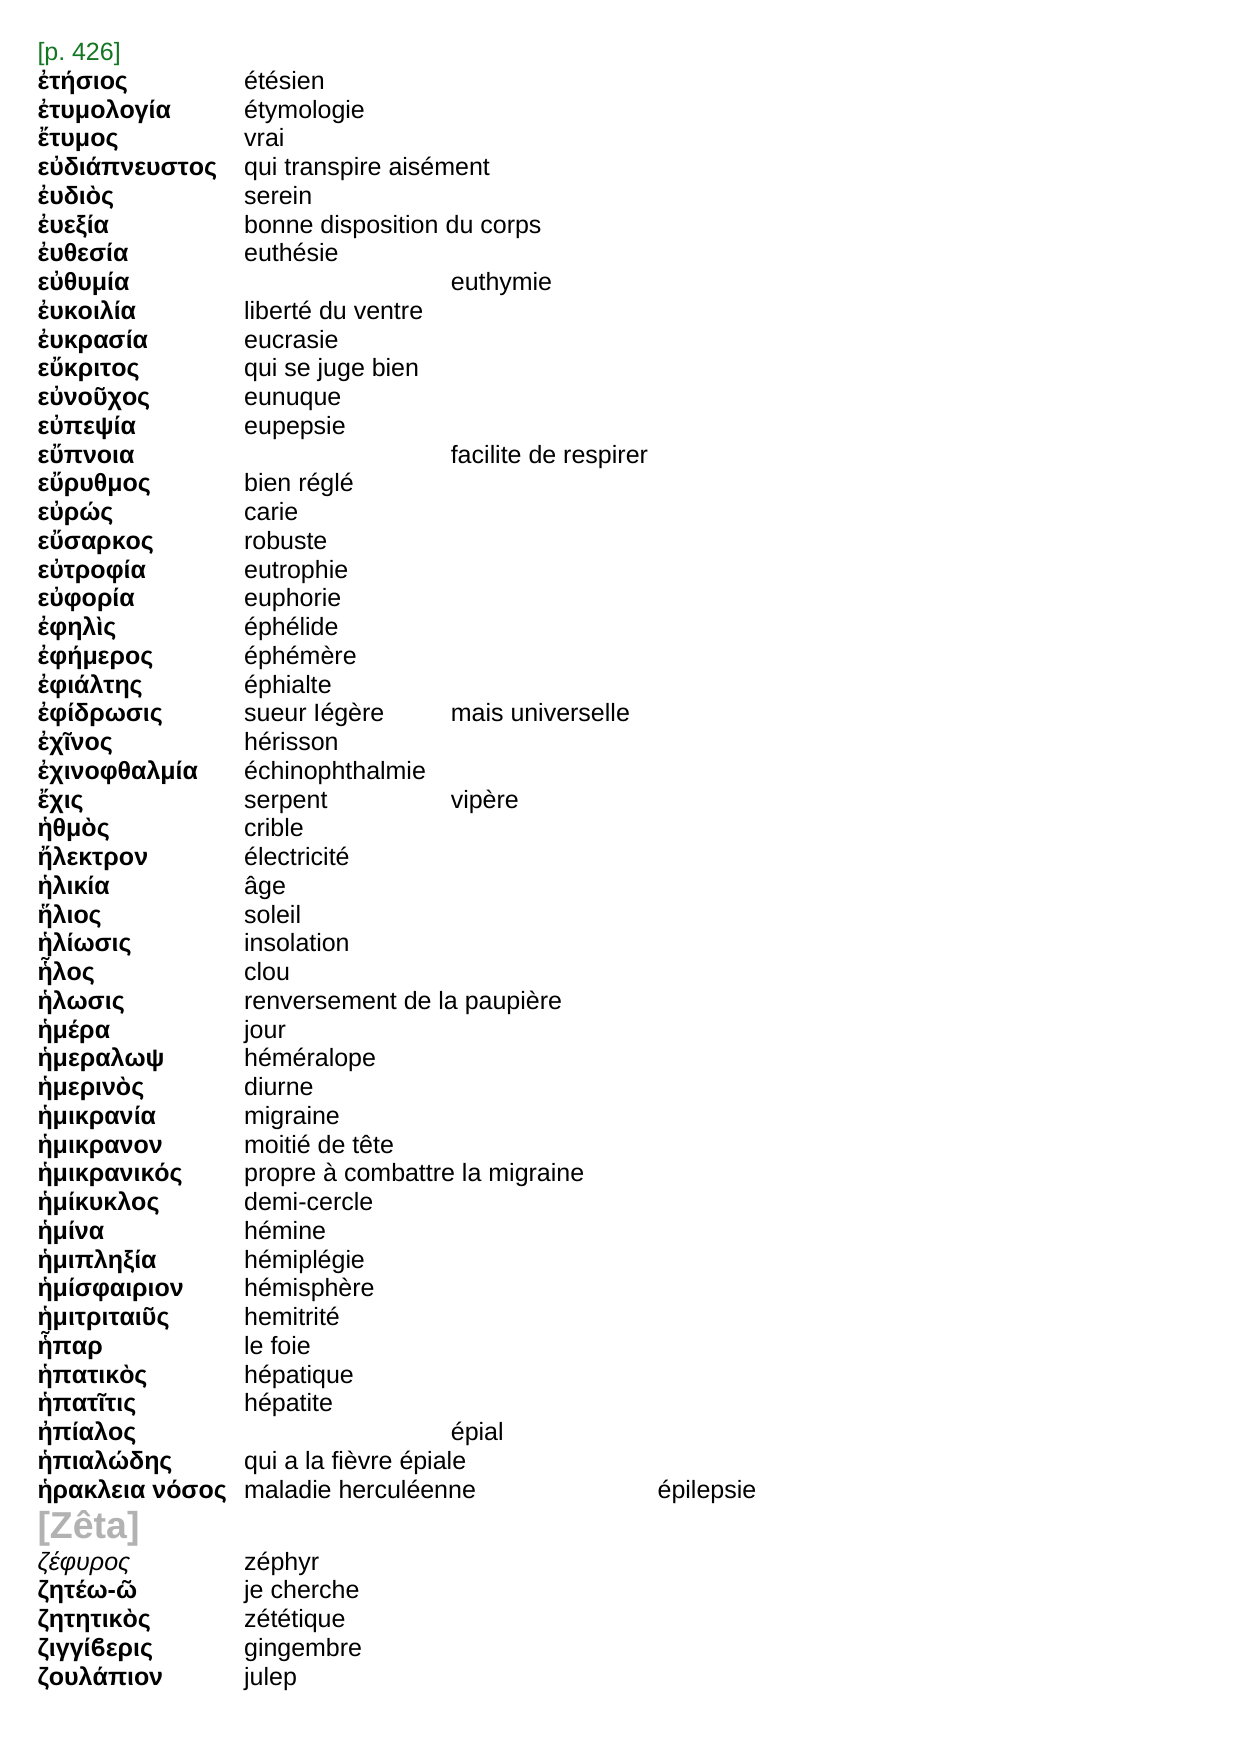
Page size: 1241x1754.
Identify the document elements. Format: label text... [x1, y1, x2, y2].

text ἐφίδρωσις sueur Iégère mais universelle [37, 698, 1203, 727]
text ἡλικία âge [37, 871, 1203, 900]
text ἡμερινὸς diurne [37, 1072, 1203, 1101]
text ἐυθεσία euthésie [37, 238, 1203, 267]
text ἥλιος soleil [37, 900, 1203, 928]
text ἡπατικὸς hépatique [37, 1360, 1203, 1388]
text ἐτυμολογία étymologie [37, 95, 1203, 123]
text εὔρυθμος bien réglé [37, 468, 1203, 497]
text ἐφήμερος éphémère [37, 641, 1203, 670]
text ἐυκοιλία liberté du ventre [37, 296, 1203, 325]
text ἡλωσις renversement de la paupière [37, 986, 1203, 1015]
text ἐχινοφθαλμία échinophthalmie [37, 756, 1203, 785]
text ἠπίαλος épial [37, 1417, 1203, 1446]
text ἧπαρ le foie [37, 1331, 1203, 1360]
text ἡρακλεια νόσος maladie herculéenne épilepsie [37, 1475, 1203, 1503]
text ἤλεκτρον électricité [37, 842, 1203, 871]
text ἧλος clou [37, 957, 1203, 986]
text εὔκριτος qui se juge bien [37, 353, 1203, 382]
text εὐπεψία eupepsie [37, 411, 1203, 440]
text ἡλίωσις insolation [37, 928, 1203, 957]
text ἔτυμος vrai [37, 123, 1203, 152]
text ἡμικρανον moitié de tête [37, 1130, 1203, 1158]
text ἐφηλὶς éphélide [37, 612, 1203, 641]
text ἡμιτριταιῦς hemitrité [37, 1302, 1203, 1331]
text εὐρώς carie [37, 497, 1203, 526]
text ἔχις serpent vipère [37, 785, 1203, 813]
text εὐδιάπνευστος qui transpire aisément [37, 152, 1203, 181]
text εὔσαρκος robuste [37, 526, 1203, 555]
text ἐφιάλτης éphialte [37, 670, 1203, 698]
text ἐυεξία bonne disposition du corps [37, 210, 1203, 238]
text ἡμιπληξία hémiplégie [37, 1245, 1203, 1273]
text ζέφυρος zéphyr [37, 1547, 1203, 1575]
text εὐφορία euphorie [37, 583, 1203, 612]
text ἐυδιὸς serein [37, 181, 1203, 210]
text ἡμεραλωψ héméralope [37, 1043, 1203, 1072]
text ζουλάπιον julep [37, 1662, 1203, 1690]
text ἡθμὸς crible [37, 813, 1203, 842]
text ἐτήσιος étésien [37, 66, 1203, 95]
text εὐνοῦχος eunuque [37, 382, 1203, 411]
text εὐτροφία eutrophie [37, 555, 1203, 583]
text εὐθυμία euthymie [37, 267, 1203, 296]
text εὔπνοια facilite de respirer [37, 440, 1203, 468]
text ἡμίσφαιριον hémisphère [37, 1273, 1203, 1302]
text ἡμίνα hémine [37, 1216, 1203, 1245]
text ζιγγίϐερις gingembre [37, 1633, 1203, 1662]
text [p. 426] [37, 37, 1203, 66]
text ζητέω-ῶ je cherche [37, 1575, 1203, 1604]
text ἡμικρανικός propre à combattre la migraine [37, 1158, 1203, 1187]
text ἡμικρανία migraine [37, 1101, 1203, 1130]
text ἐχῖνος hérisson [37, 727, 1203, 756]
text ἡμέρα jour [37, 1015, 1203, 1043]
text ζητητικὸς zététique [37, 1604, 1203, 1633]
text ἡπατῖτις hépatite [37, 1388, 1203, 1417]
text ἡμίκυκλος demi-cercle [37, 1187, 1203, 1216]
text ἡπιαλώδης qui a la fièvre épiale [37, 1446, 1203, 1475]
subtitle [Zêta] [37, 1503, 1203, 1547]
text ἐυκρασία eucrasie [37, 325, 1203, 353]
